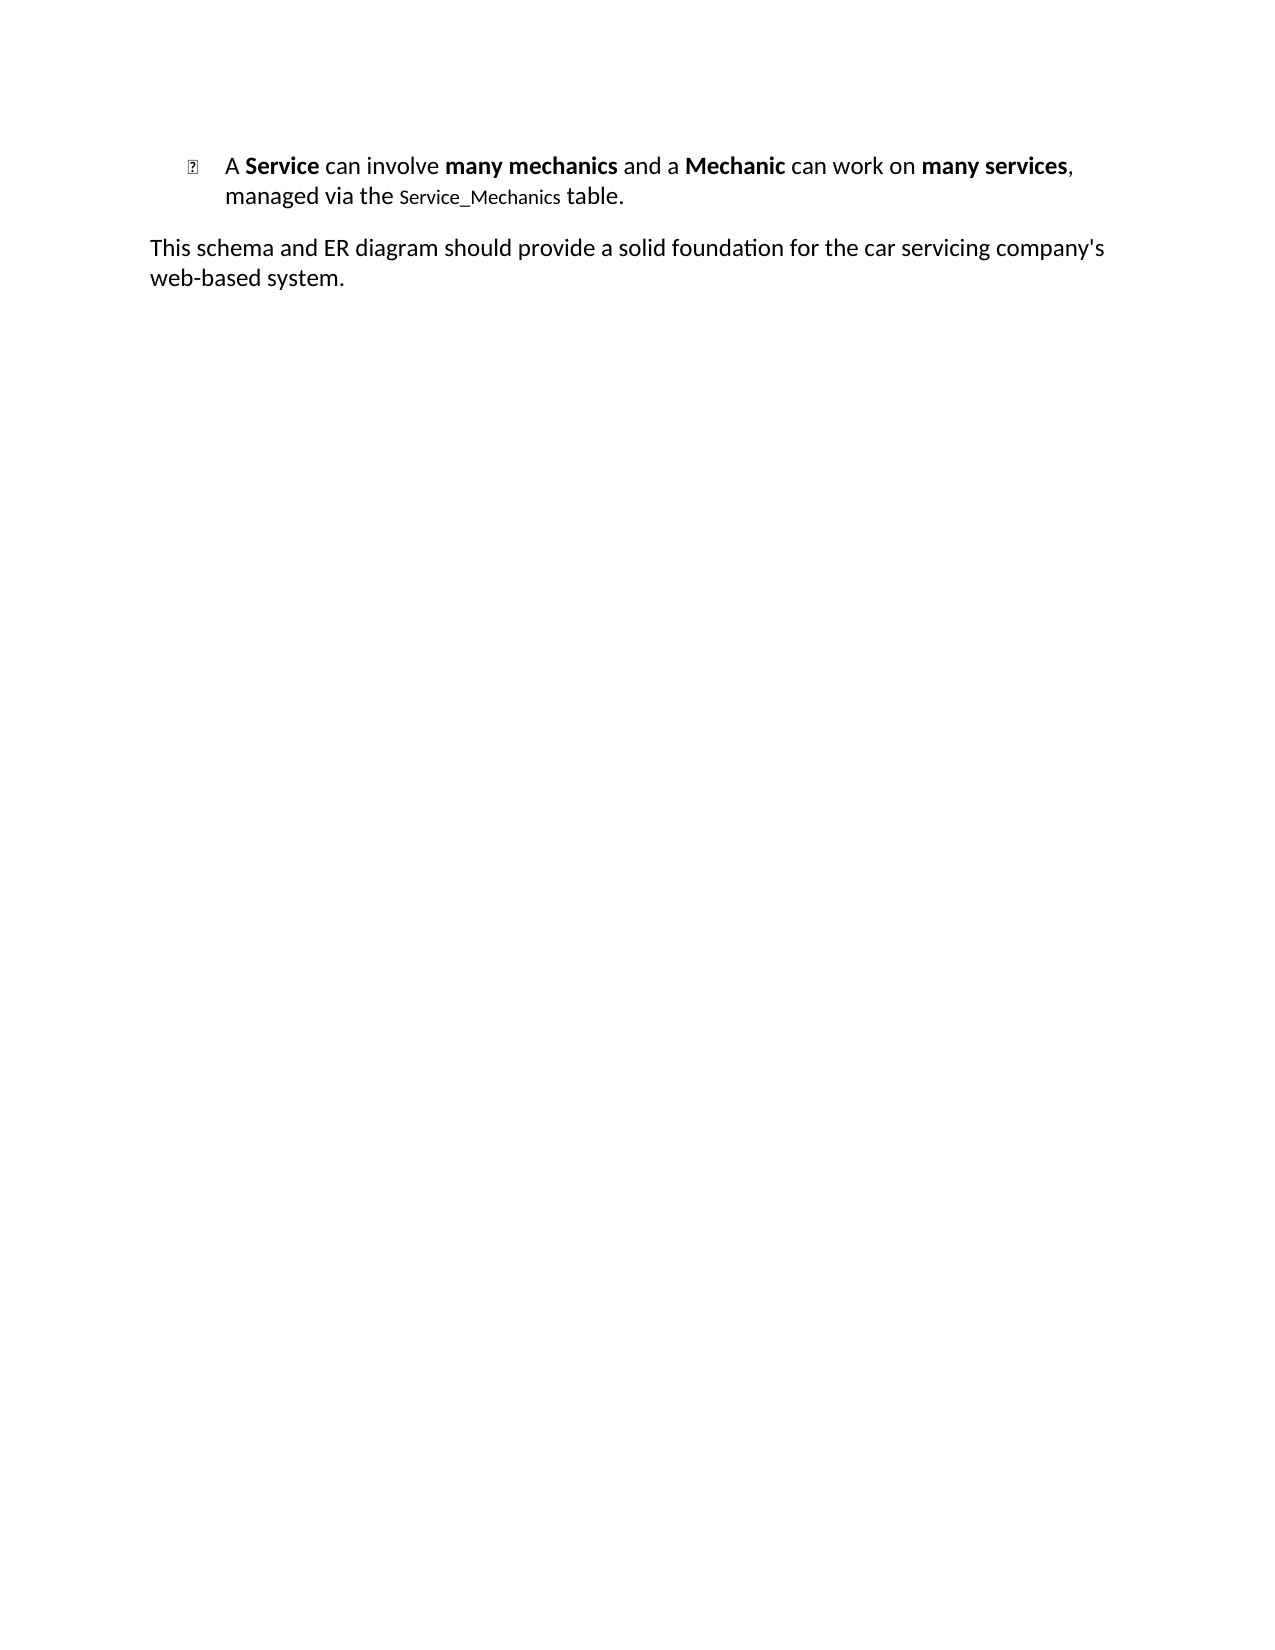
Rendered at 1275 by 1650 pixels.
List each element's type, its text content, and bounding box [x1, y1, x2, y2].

list A Service can involve many mechanics and a Mechanic can work on many services, managed via the Service_Mechanics table. [187, 150, 1125, 211]
text This schema and ER diagram should provide a solid foundation for the car servicing company's web-based system. [150, 232, 1125, 293]
